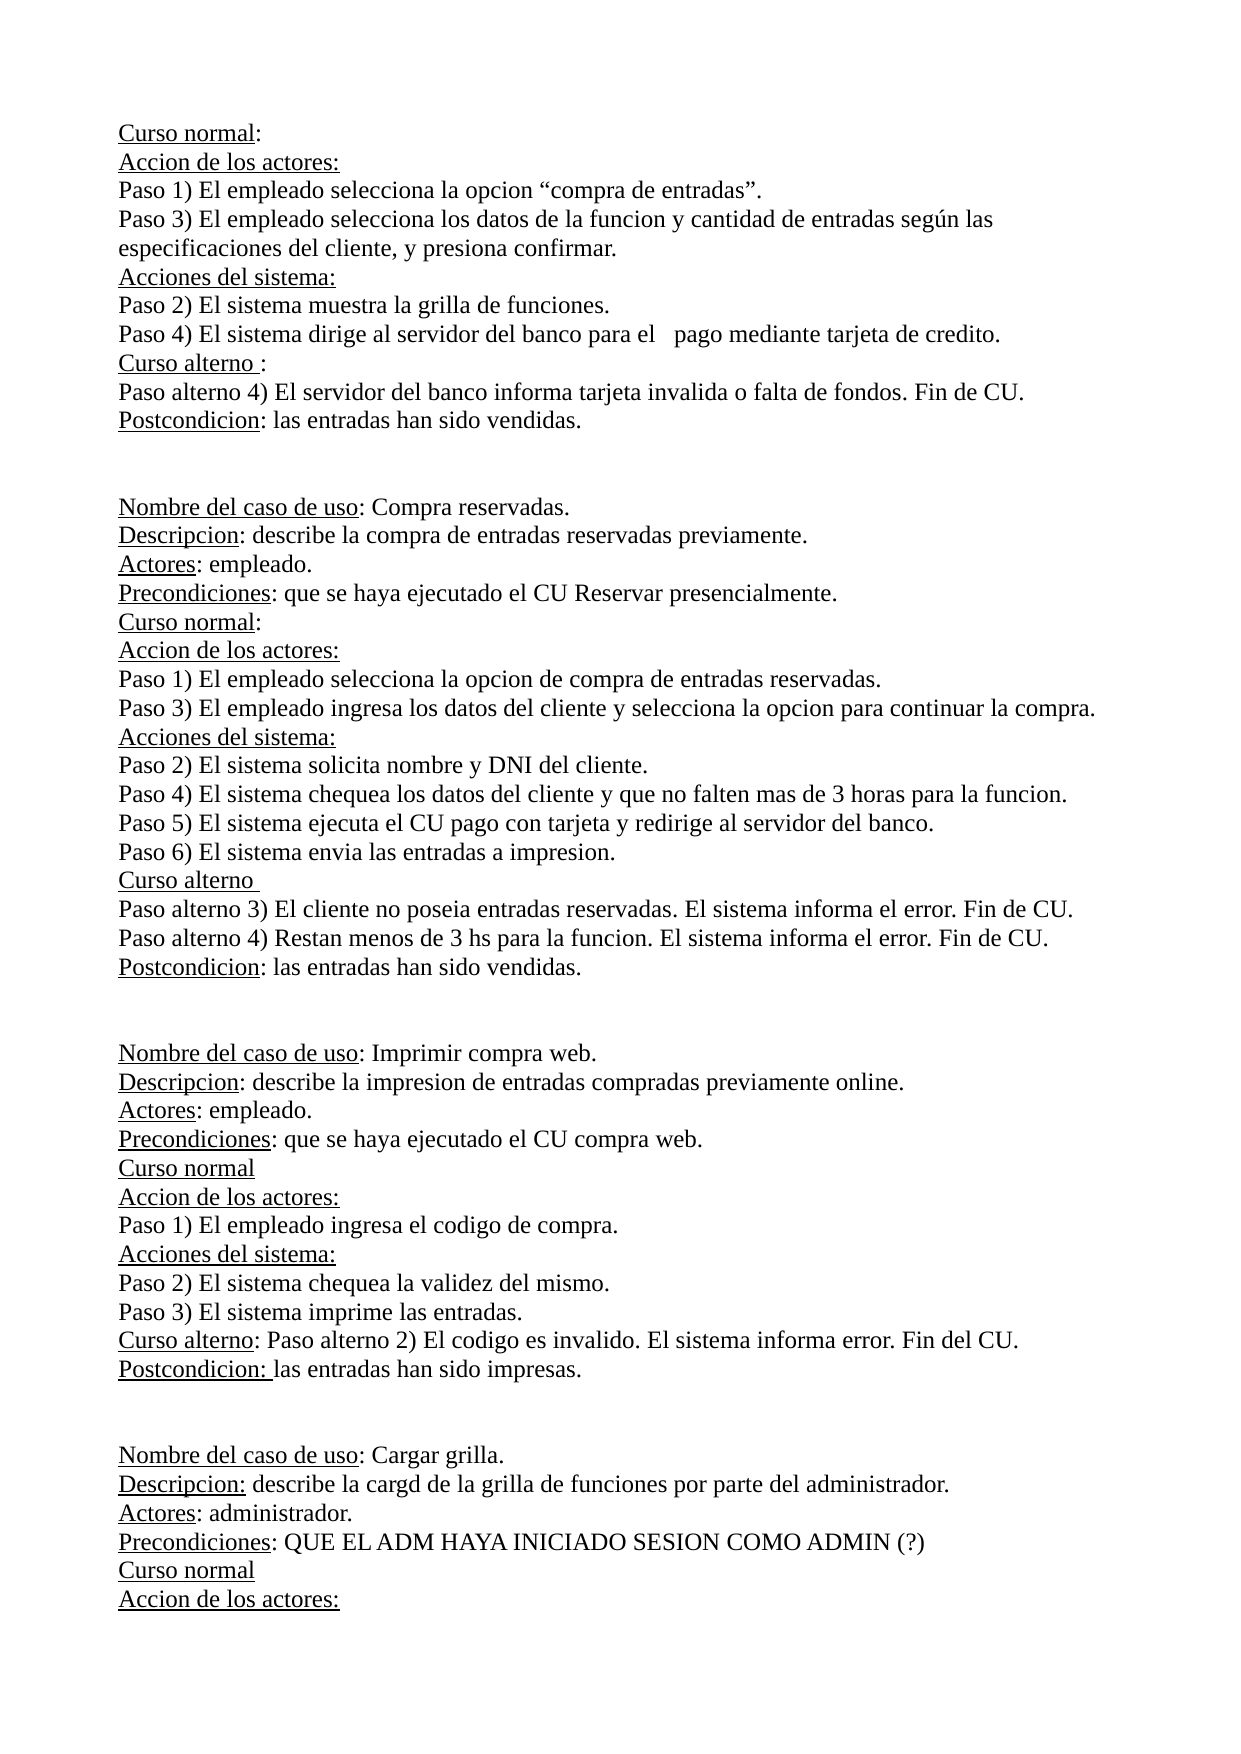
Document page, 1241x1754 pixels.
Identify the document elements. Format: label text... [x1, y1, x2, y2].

text Nombre del caso de uso: Compra reservadas. [118, 492, 1122, 521]
text Paso 5) El sistema ejecuta el CU pago con tarjeta y redirige al servidor del banco. [118, 808, 1122, 837]
text Paso 1) El empleado ingresa el codigo de compra. [118, 1211, 1122, 1239]
text Paso 6) El sistema envia las entradas a impresion. [118, 837, 1122, 866]
text Actores: empleado. [118, 549, 1122, 578]
text Curso normal [118, 1556, 1122, 1584]
text Paso 4) El sistema dirige al servidor del banco para el pago mediante tarjeta de credito. [118, 319, 1122, 348]
text Precondiciones: que se haya ejecutado el CU compra web. [118, 1124, 1122, 1153]
text Paso 2) El sistema solicita nombre y DNI del cliente. [118, 751, 1122, 779]
text Curso normal: [118, 607, 1122, 636]
text Precondiciones: que se haya ejecutado el CU Reservar presencialmente. [118, 578, 1122, 607]
text Paso 1) El empleado selecciona la opcion de compra de entradas reservadas. [118, 664, 1122, 693]
text Accion de los actores: [118, 1584, 1122, 1613]
text Acciones del sistema: [118, 262, 1122, 291]
text Actores: administrador. [118, 1498, 1122, 1527]
text Postcondicion: las entradas han sido impresas. [118, 1354, 1122, 1383]
text Paso alterno 3) El cliente no poseia entradas reservadas. El sistema informa el error. Fin de CU. [118, 894, 1122, 923]
text Accion de los actores: [118, 147, 1122, 176]
text Descripcion: describe la cargd de la grilla de funciones por parte del administrador. [118, 1469, 1122, 1498]
text Paso alterno 4) Restan menos de 3 hs para la funcion. El sistema informa el error. Fin de CU. [118, 923, 1122, 952]
text Paso 3) El sistema imprime las entradas. [118, 1297, 1122, 1326]
text Curso alterno [118, 866, 1122, 894]
text Acciones del sistema: [118, 722, 1122, 751]
text Curso alterno : [118, 348, 1122, 377]
text Paso 3) El empleado ingresa los datos del cliente y selecciona la opcion para continuar la compra. [118, 693, 1122, 722]
text Precondiciones: QUE EL ADM HAYA INICIADO SESION COMO ADMIN (?) [118, 1527, 1122, 1556]
text Curso normal: [118, 118, 1122, 147]
text Paso 1) El empleado selecciona la opcion “compra de entradas”. [118, 176, 1122, 204]
text Actores: empleado. [118, 1096, 1122, 1124]
text Curso alterno: Paso alterno 2) El codigo es invalido. El sistema informa error. Fin del CU. [118, 1326, 1122, 1354]
text Descripcion: describe la impresion de entradas compradas previamente online. [118, 1067, 1122, 1096]
text Descripcion: describe la compra de entradas reservadas previamente. [118, 521, 1122, 549]
text Paso alterno 4) El servidor del banco informa tarjeta invalida o falta de fondos. Fin de CU. [118, 377, 1122, 406]
text Accion de los actores: [118, 636, 1122, 664]
text Curso normal [118, 1153, 1122, 1182]
text Paso 3) El empleado selecciona los datos de la funcion y cantidad de entradas según las especificaciones del cliente, y presiona confirmar. [118, 204, 1122, 262]
text Accion de los actores: [118, 1182, 1122, 1211]
text Paso 4) El sistema chequea los datos del cliente y que no falten mas de 3 horas para la funcion. [118, 779, 1122, 808]
text Paso 2) El sistema muestra la grilla de funciones. [118, 291, 1122, 319]
text Paso 2) El sistema chequea la validez del mismo. [118, 1268, 1122, 1297]
text Postcondicion: las entradas han sido vendidas. [118, 952, 1122, 981]
text Acciones del sistema: [118, 1239, 1122, 1268]
text Nombre del caso de uso: Imprimir compra web. [118, 1038, 1122, 1067]
text Nombre del caso de uso: Cargar grilla. [118, 1441, 1122, 1469]
text Postcondicion: las entradas han sido vendidas. [118, 406, 1122, 434]
